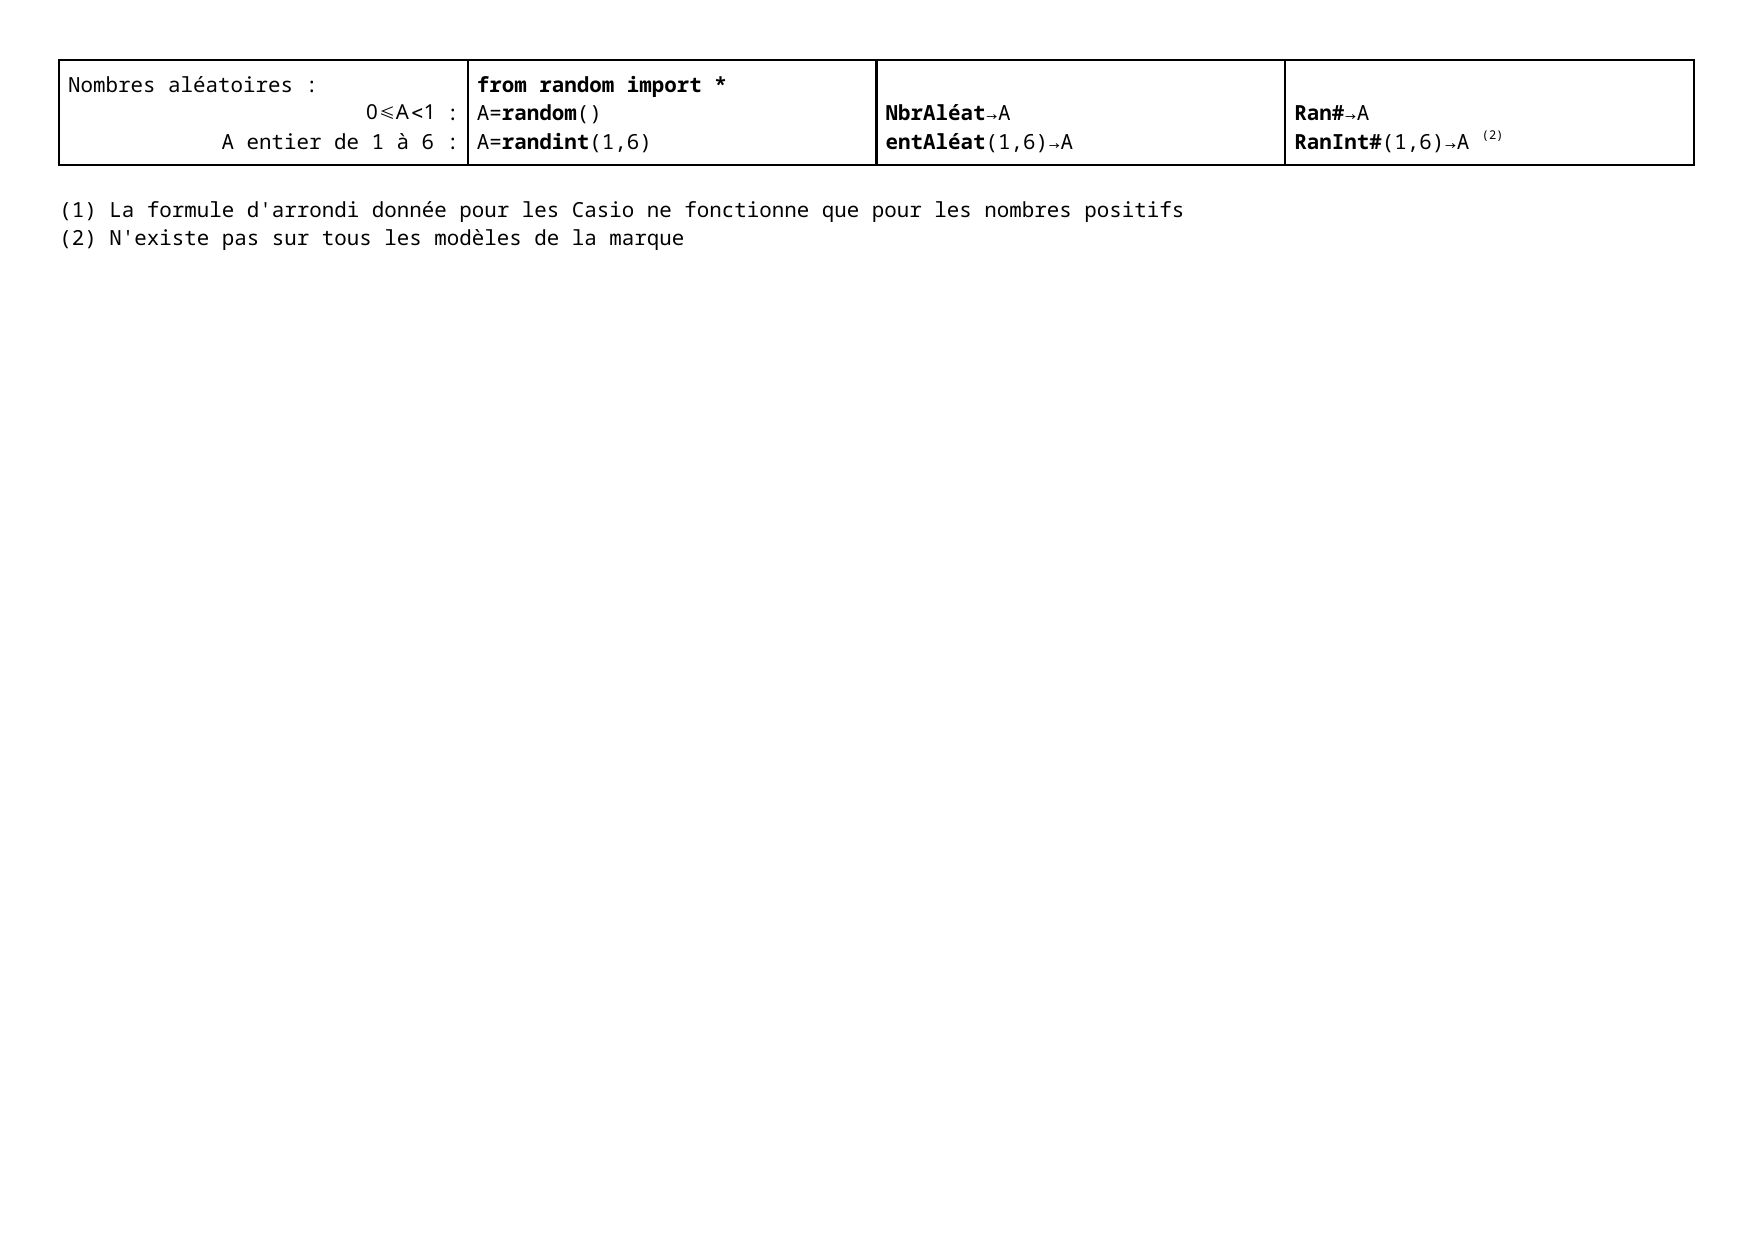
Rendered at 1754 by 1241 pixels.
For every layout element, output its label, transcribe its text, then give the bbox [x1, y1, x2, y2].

table_cell Ran#→A RanInt#(1,6)→A (2) [1286, 61, 1693, 164]
table_cell Nombres aléatoires : : A entier de 1 à 6 : [60, 61, 467, 164]
text (1) La formule d'arrondi donnée pour les Casio ne fonctionne que pour les nombres positifs [59, 195, 1695, 223]
table_cell NbrAléat→A entAléat(1,6)→A [878, 61, 1284, 164]
text (2) N'existe pas sur tous les modèles de la marque [59, 223, 1695, 252]
table_cell from random import * A=random() A=randint(1,6) [469, 61, 875, 164]
